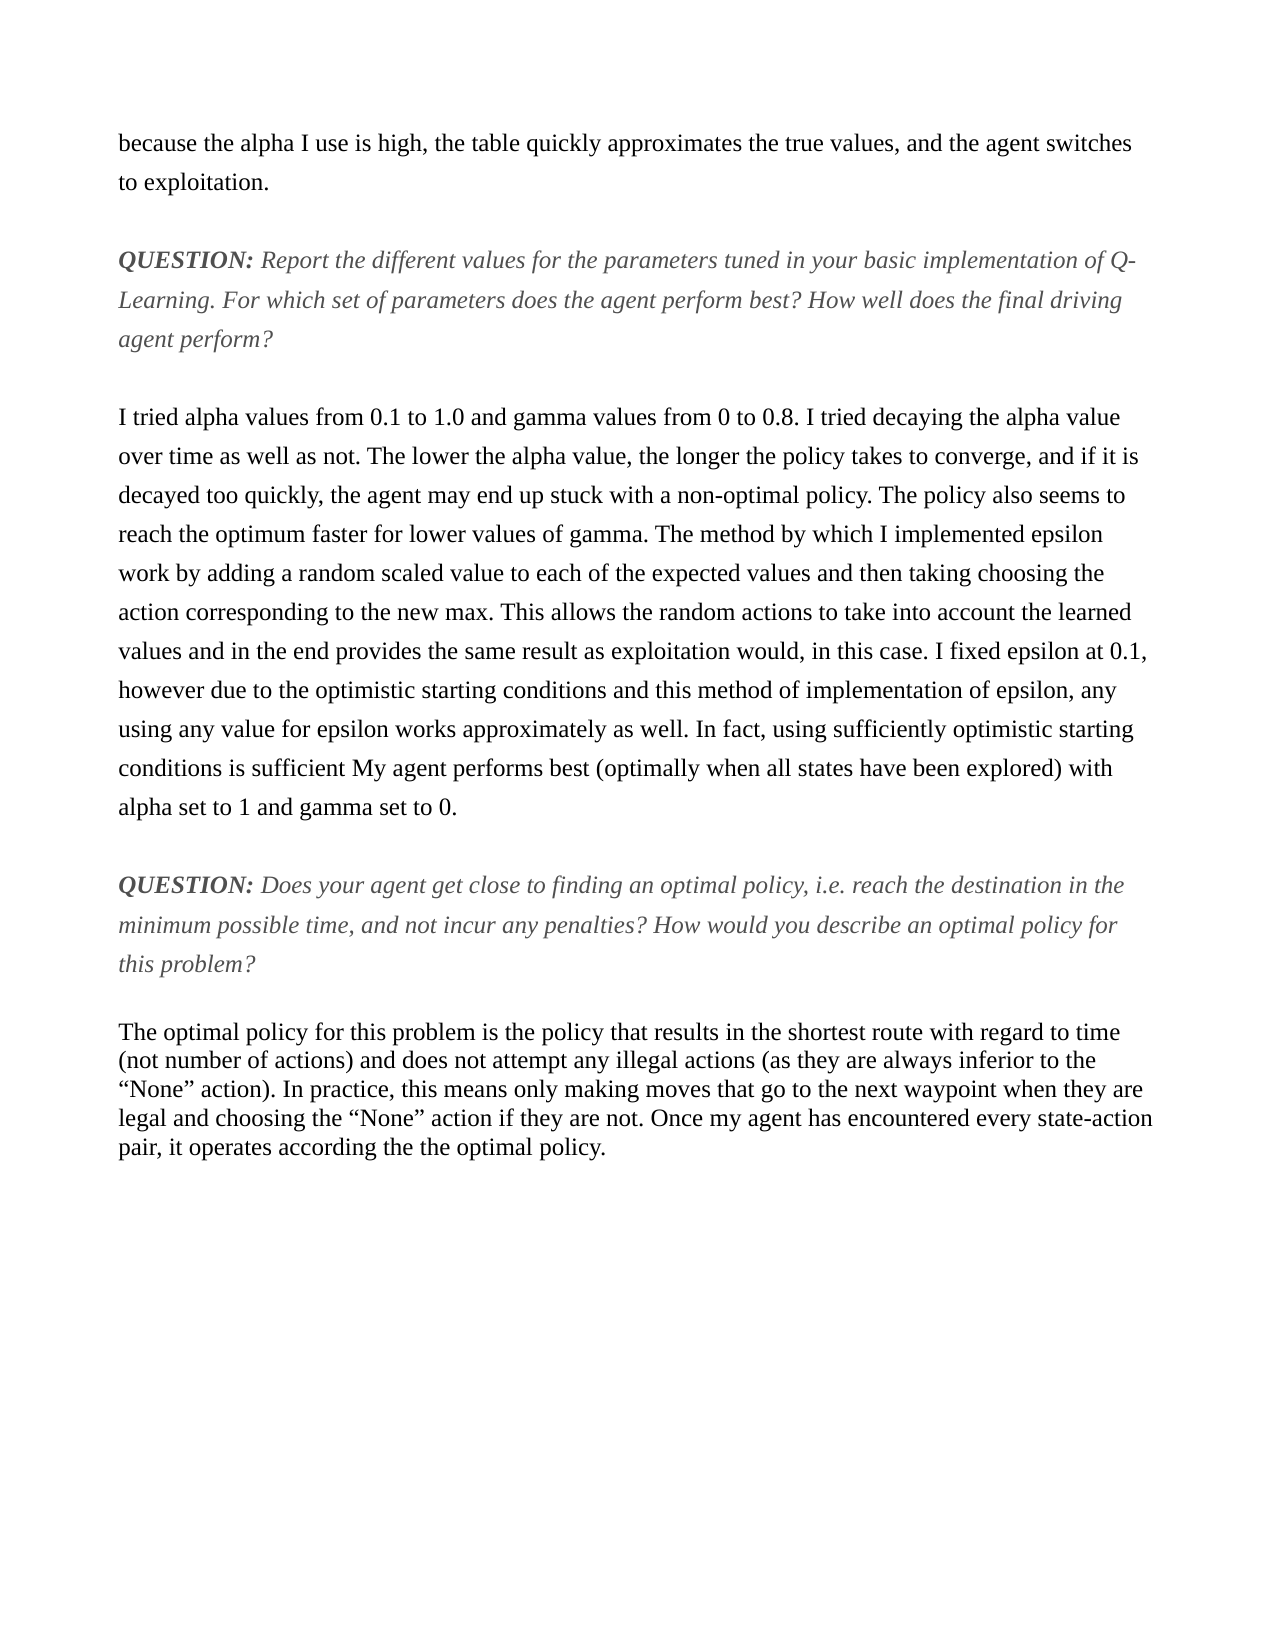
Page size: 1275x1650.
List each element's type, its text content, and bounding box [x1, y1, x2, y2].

text QUESTION: Does your agent get close to finding an optimal policy, i.e. reach the destination in the minimum possible time, and not incur any penalties? How would you describe an optimal policy for this problem? [118, 860, 1157, 977]
text I tried alpha values from 0.1 to 1.0 and gamma values from 0 to 0.8. I tried decaying the alpha value over time as well as not. The lower the alpha value, the longer the policy takes to converge, and if it is decayed too quickly, the agent may end up stuck with a non-optimal policy. The policy also seems to reach the optimum faster for lower values of gamma. The method by which I implemented epsilon work by adding a random scaled value to each of the expected values and then taking choosing the action corresponding to the new max. This allows the random actions to take into account the learned values and in the end provides the same result as exploitation would, in this case. I fixed epsilon at 0.1, however due to the optimistic starting conditions and this method of implementation of epsilon, any using any value for epsilon works approximately as well. In fact, using sufficiently optimistic starting conditions is sufficient My agent performs best (optimally when all states have been explored) with alpha set to 1 and gamma set to 0. [118, 392, 1157, 821]
text QUESTION: Report the different values for the parameters tuned in your basic implementation of Q-Learning. For which set of parameters does the agent perform best? How well does the final driving agent perform? [118, 235, 1157, 352]
text The optimal policy for this problem is the policy that results in the shortest route with regard to time (not number of actions) and does not attempt any illegal actions (as they are always inferior to the “None” action). In practice, this means only making moves that go to the next waypoint when they are legal and choosing the “None” action if they are not. Once my agent has encountered every state-action pair, it operates according the the optimal policy. [118, 1017, 1157, 1160]
text because the alpha I use is high, the table quickly approximates the true values, and the agent switches to exploitation. [118, 118, 1157, 196]
